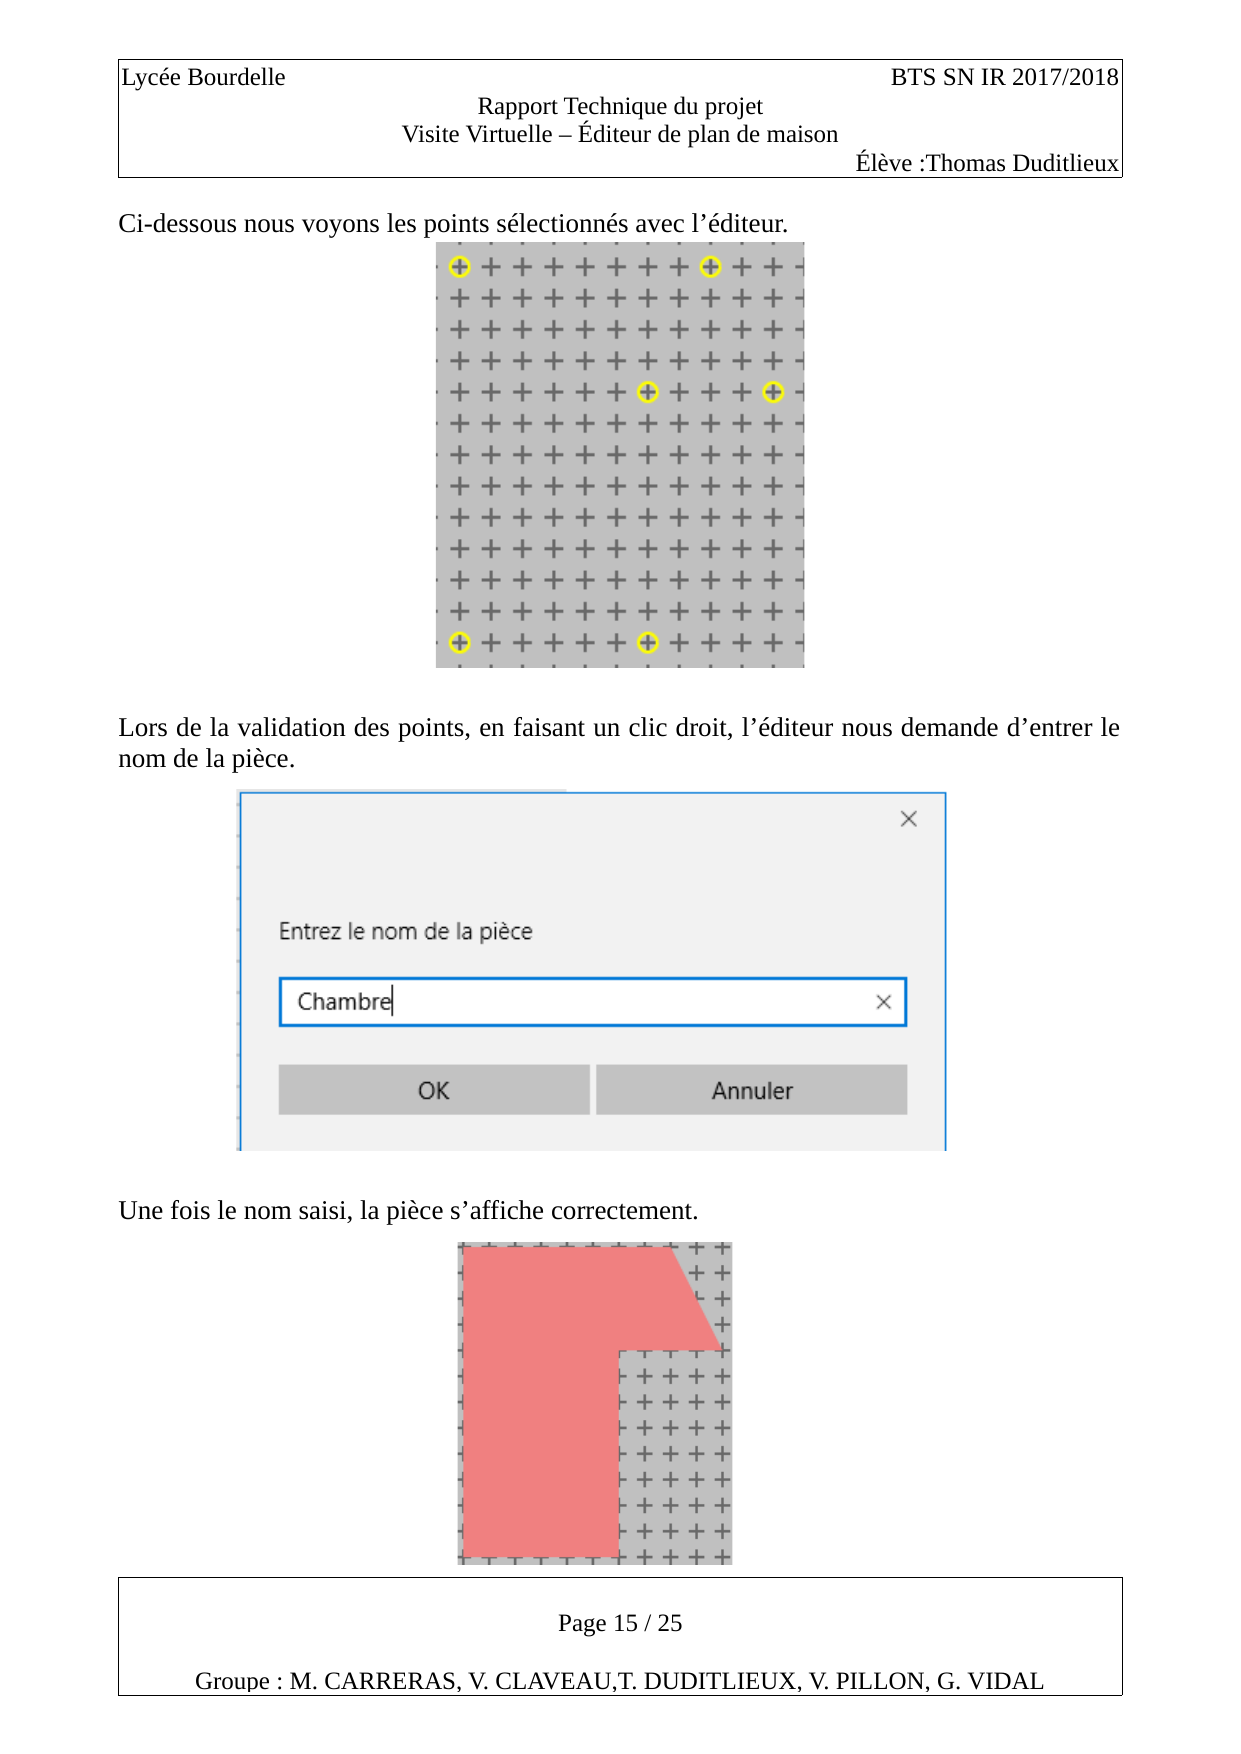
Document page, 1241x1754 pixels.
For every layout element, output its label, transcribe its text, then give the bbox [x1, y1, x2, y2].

text Une fois le nom saisi, la pièce s’affiche correctement. [118, 1194, 1122, 1226]
picture [435, 242, 805, 668]
text Lors de la validation des points, en faisant un clic droit, l’éditeur nous demande d’entrer le nom de la pièce. [118, 711, 1122, 774]
picture [457, 1242, 733, 1565]
text Ci-dessous nous voyons les points sélectionnés avec l’éditeur. [118, 207, 1122, 238]
picture [236, 789, 950, 1151]
